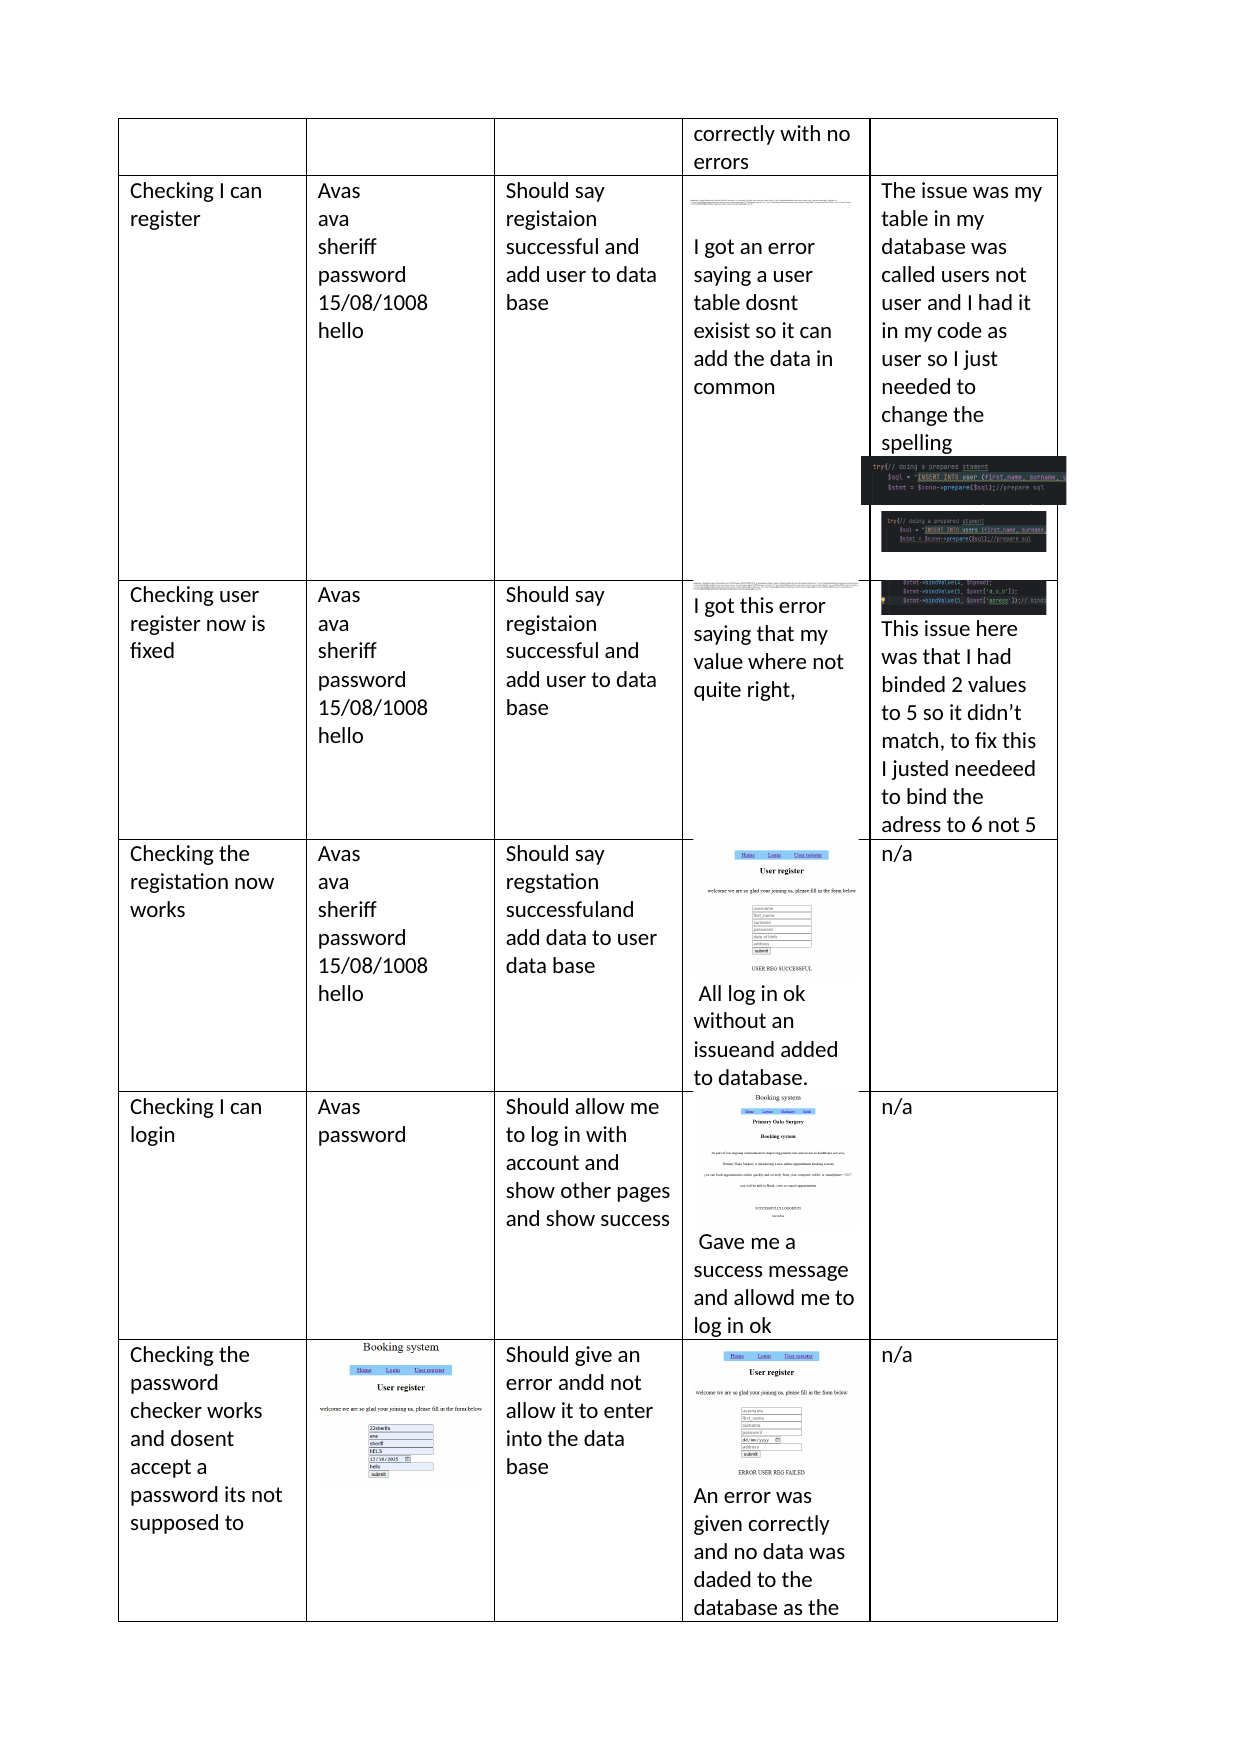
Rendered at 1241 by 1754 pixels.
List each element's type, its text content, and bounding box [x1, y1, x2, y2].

picture [690, 198, 856, 208]
table_cell Checking I can login [119, 1092, 306, 1339]
table_cell [119, 119, 306, 175]
table_cell I got this error saying that my value where not quite right, [683, 581, 869, 838]
picture [693, 1340, 859, 1481]
table_cell correctly with no errors [683, 119, 869, 175]
table_cell Should give an error andd not allow it to enter into the data base [495, 1340, 682, 1621]
table_cell n/a [871, 840, 1057, 1091]
picture [317, 1340, 483, 1483]
table_cell [871, 505, 1057, 579]
table_cell Checking the registation now works [119, 840, 306, 1091]
table_cell Checking I can register [119, 176, 306, 579]
table_cell I got an error saying a user table dosnt exisist so it can add the data in common [683, 176, 869, 579]
picture [693, 580, 859, 591]
table_cell [871, 119, 1057, 175]
table_cell Avas ava sheriff password 15/08/1008 hello [307, 840, 494, 1091]
table_cell All log in ok without an issueand added to database. [683, 840, 869, 1091]
table_cell [307, 1340, 494, 1621]
table_cell Checking the password checker works and dosent accept a password its not supposed to [119, 1340, 306, 1621]
picture [881, 580, 1047, 615]
table_cell Should say regstation successfuland add data to user data base [495, 840, 682, 1091]
table_cell Should say registaion successful and add user to data base [495, 581, 682, 838]
table_cell Should allow me to log in with account and show other pages and show success [495, 1092, 682, 1339]
table_cell [307, 119, 494, 175]
table_cell The issue was my table in my database was called users not user and I had it in my code as user so I just needed to change the spelling [871, 176, 1057, 456]
table_cell [495, 119, 682, 175]
table_cell n/a [871, 1092, 1057, 1339]
table_cell Avas ava sheriff password 15/08/1008 hello [307, 176, 494, 579]
table_cell Should say registaion successful and add user to data base [495, 176, 682, 579]
picture [693, 839, 859, 979]
table_cell Checking user register now is fixed [119, 581, 306, 838]
table_cell Avas ava sheriff password 15/08/1008 hello [307, 581, 494, 838]
picture [881, 511, 1047, 552]
table_cell An error was given correctly and no data was daded to the database as the [683, 1340, 869, 1621]
table_cell Gave me a success message and allowd me to log in ok [683, 1092, 869, 1339]
table_cell n/a [871, 1340, 1057, 1621]
picture [693, 1091, 859, 1227]
table_cell This issue here was that I had binded 2 values to 5 so it didn’t match, to fix this I justed needeed to bind the adress to 6 not 5 [871, 581, 1057, 838]
table_cell Avas password [307, 1092, 494, 1339]
picture [861, 456, 1067, 505]
